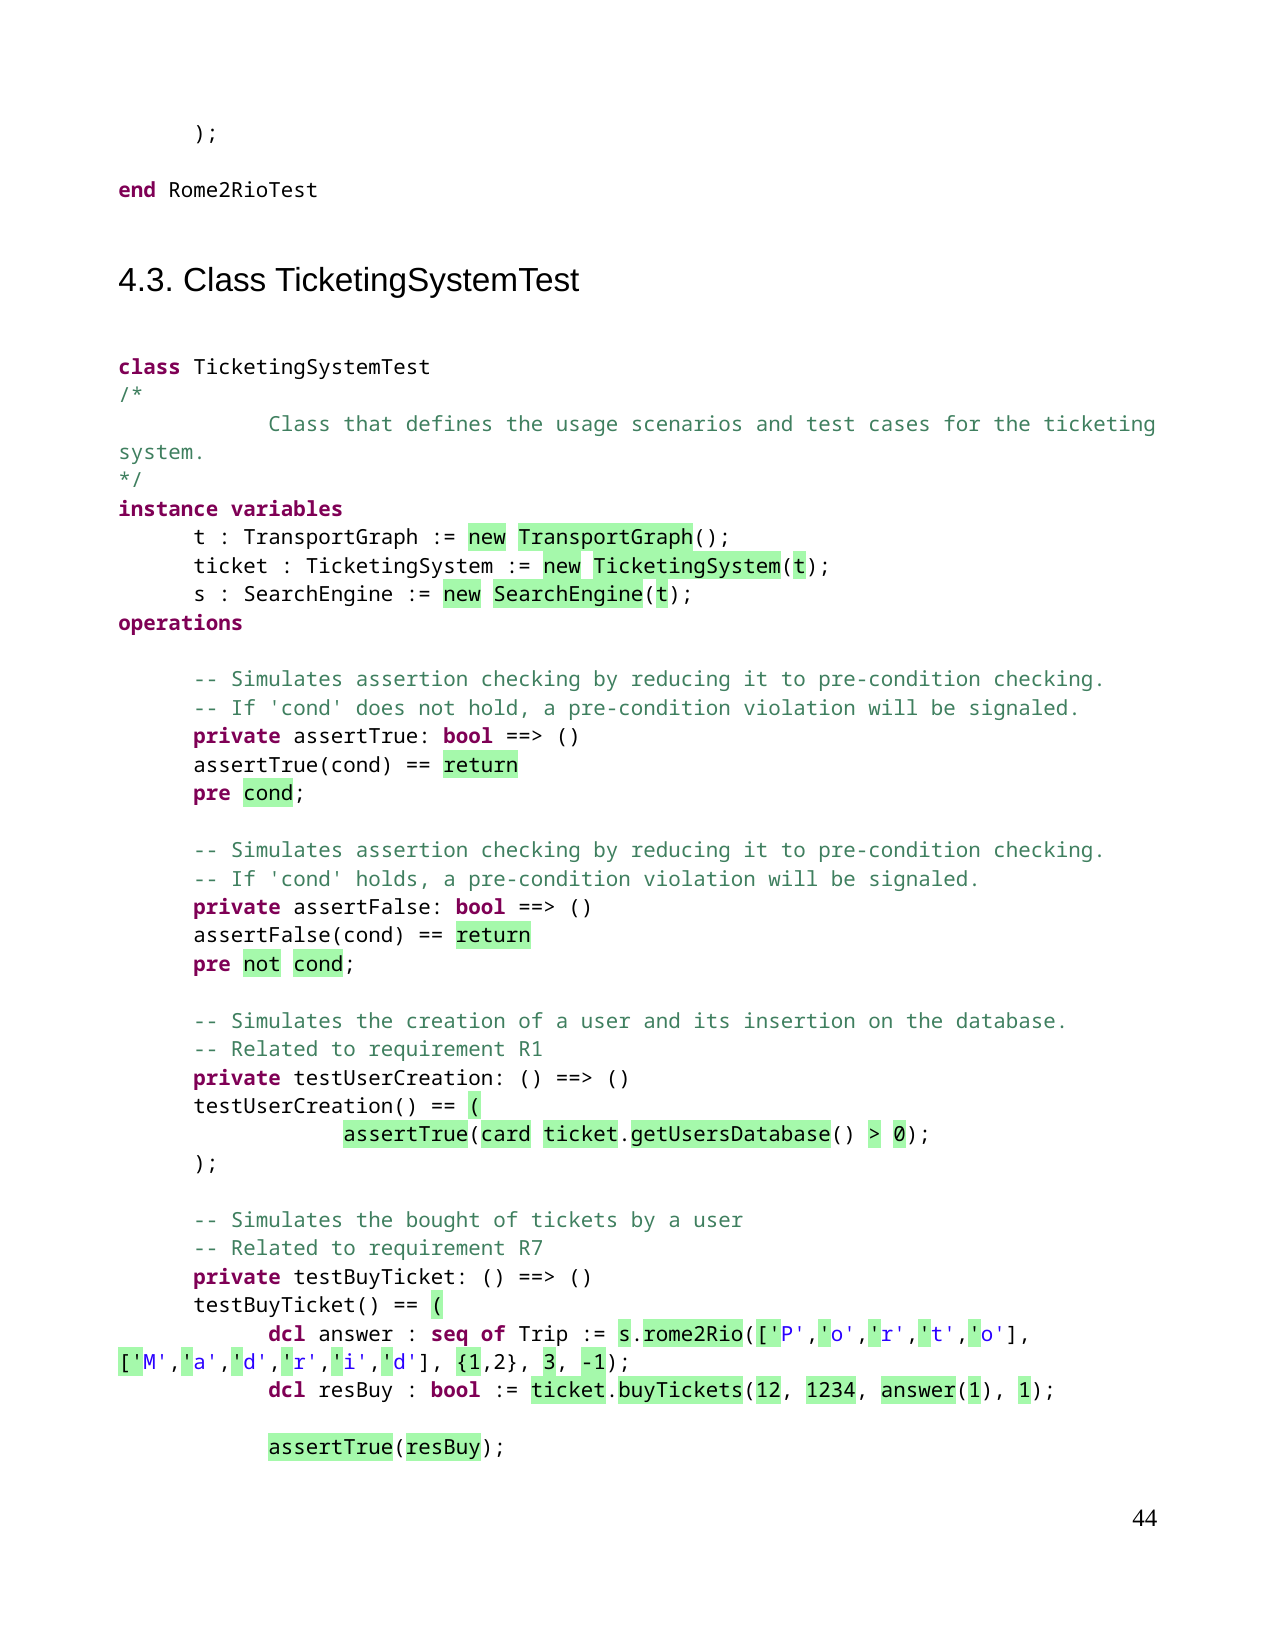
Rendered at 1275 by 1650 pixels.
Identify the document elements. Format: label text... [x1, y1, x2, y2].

text */ [118, 466, 1157, 494]
text testUserCreation() == ( [118, 1091, 1157, 1119]
text s : SearchEngine := new SearchEngine(t); [118, 579, 1157, 608]
text testBuyTicket() == ( [118, 1290, 1157, 1319]
text instance variables [118, 494, 1157, 522]
text dcl resBuy : bool := ticket.buyTickets(12, 1234, answer(1), 1); [118, 1376, 1157, 1404]
text -- Simulates the creation of a user and its insertion on the database. [118, 1006, 1157, 1034]
text /* [118, 380, 1157, 409]
text operations [118, 608, 1157, 636]
text -- If 'cond' holds, a pre-condition violation will be signaled. [118, 864, 1157, 892]
text -- Related to requirement R7 [118, 1233, 1157, 1262]
text pre cond; [118, 778, 1157, 807]
text -- Simulates assertion checking by reducing it to pre-condition checking. [118, 835, 1157, 864]
text pre not cond; [118, 949, 1157, 977]
text t : TransportGraph := new TransportGraph(); [118, 522, 1157, 551]
text assertTrue(cond) == return [118, 750, 1157, 778]
subtitle 4.3. Class TicketingSystemTest [118, 260, 1157, 299]
text ticket : TicketingSystem := new TicketingSystem(t); [118, 551, 1157, 579]
text private testBuyTicket: () ==> () [118, 1262, 1157, 1290]
text private assertTrue: bool ==> () [118, 721, 1157, 750]
text class TicketingSystemTest [118, 352, 1157, 380]
text -- If 'cond' does not hold, a pre-condition violation will be signaled. [118, 693, 1157, 721]
text ); [118, 118, 1157, 147]
text assertTrue(resBuy); [118, 1432, 1157, 1461]
text assertFalse(cond) == return [118, 921, 1157, 949]
text private testUserCreation: () ==> () [118, 1063, 1157, 1091]
text private assertFalse: bool ==> () [118, 892, 1157, 921]
text -- Simulates assertion checking by reducing it to pre-condition checking. [118, 664, 1157, 693]
text end Rome2RioTest [118, 175, 1157, 203]
text assertTrue(card ticket.getUsersDatabase() > 0); [118, 1119, 1157, 1148]
text ); [118, 1148, 1157, 1176]
text Class that defines the usage scenarios and test cases for the ticketing system. [118, 409, 1157, 466]
text -- Simulates the bought of tickets by a user [118, 1205, 1157, 1233]
text dcl answer : seq of Trip := s.rome2Rio(['P','o','r','t','o'], ['M','a','d','r','i','d'], {1,2}, 3, -1); [118, 1319, 1157, 1376]
text -- Related to requirement R1 [118, 1034, 1157, 1063]
